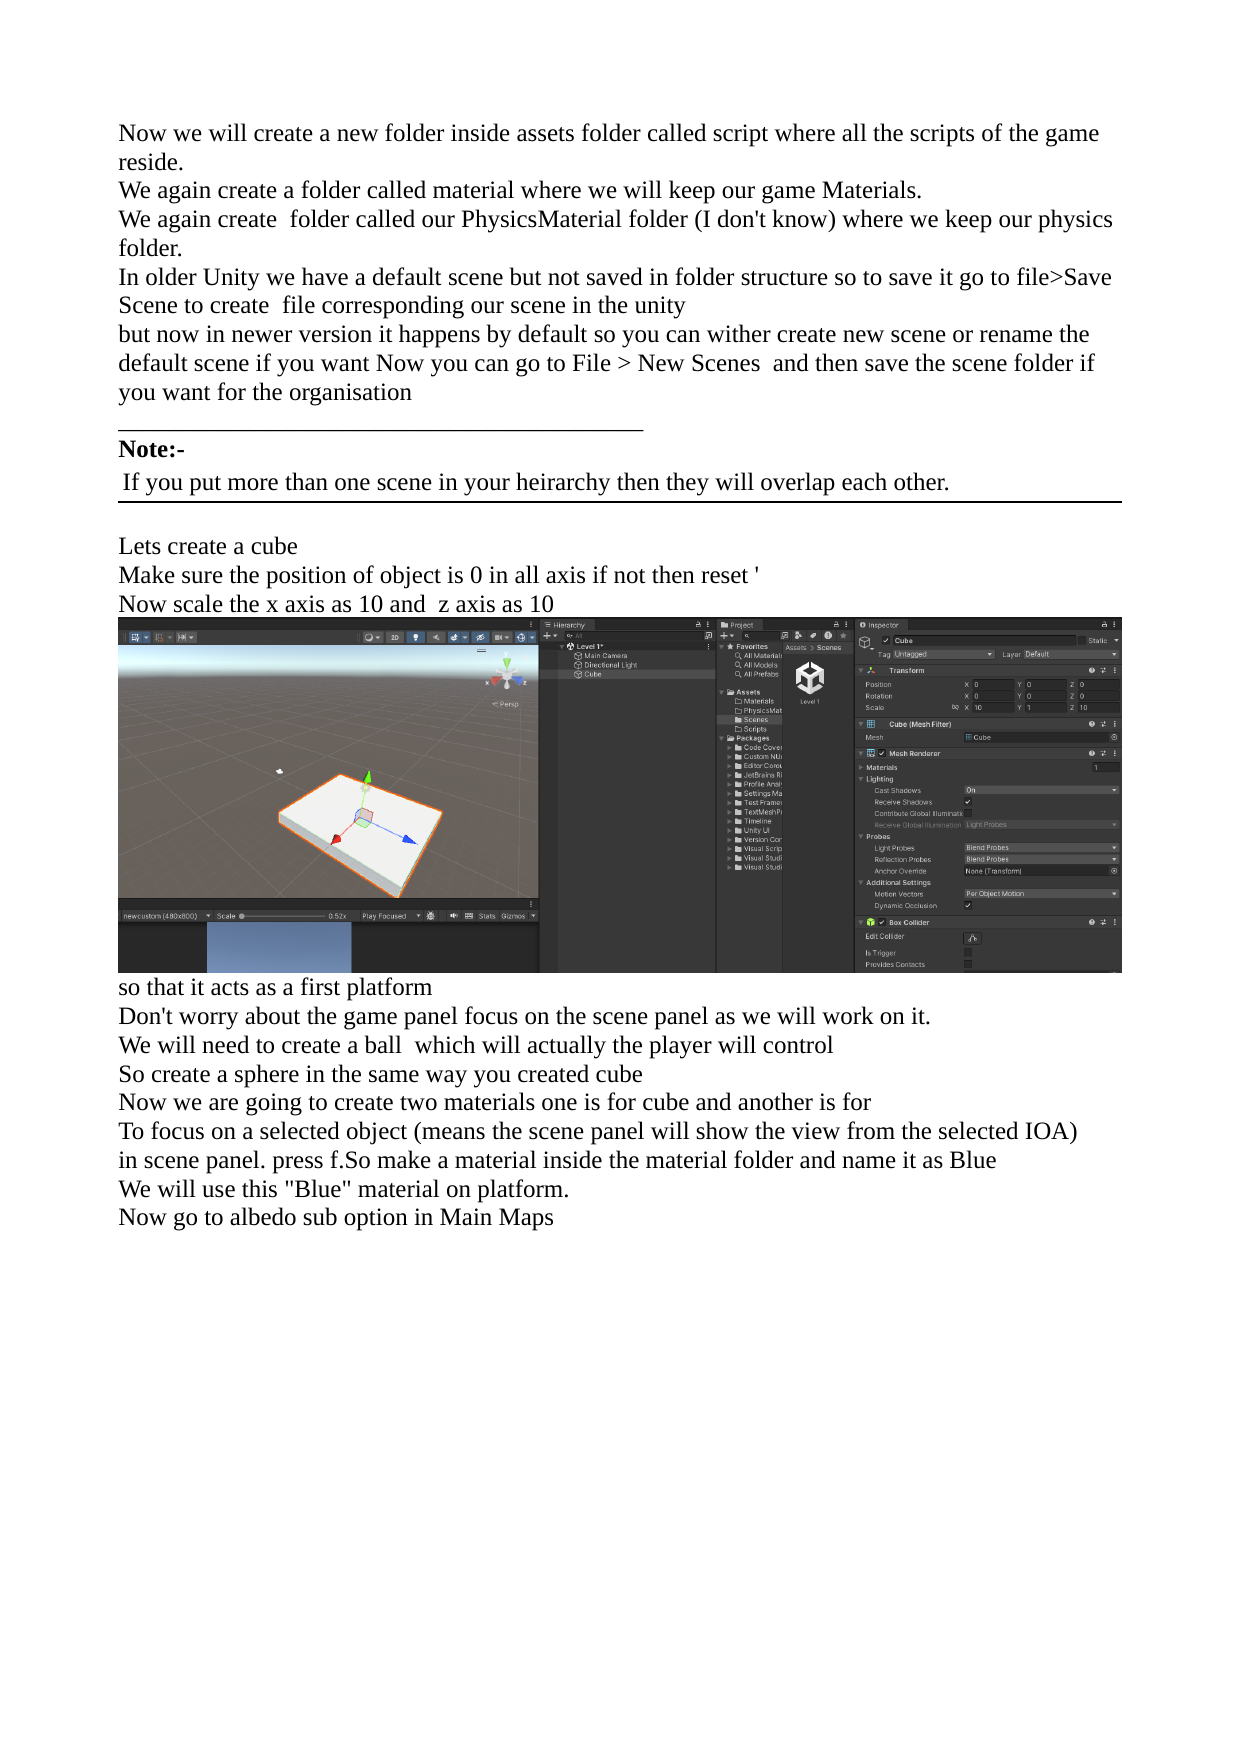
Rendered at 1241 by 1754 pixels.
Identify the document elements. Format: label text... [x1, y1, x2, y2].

text We will need to create a ball which will actually the player will control [118, 1030, 1122, 1059]
text Now we will create a new folder inside assets folder called script where all the scripts of the game reside. [118, 118, 1122, 176]
text Now we are going to create two materials one is for cube and another is for [118, 1087, 1122, 1116]
text but now in newer version it happens by default so you can wither create new scene or rename the default scene if you want Now you can go to File > New Scenes and then save the scene folder if you want for the organisation [118, 319, 1122, 406]
text __________________________________________ [118, 406, 1122, 434]
text We will use this "Blue" material on platform. [118, 1174, 1122, 1202]
text To focus on a selected object (means the scene panel will show the view from the selected IOA) [118, 1116, 1122, 1145]
text We again create folder called our PhysicsMaterial folder (I don't know) where we keep our physics folder. [118, 204, 1122, 262]
text If you put more than one scene in your heirarchy then they will overlap each other. [118, 463, 1122, 501]
text Note:- [118, 434, 1122, 463]
text in scene panel. press f.So make a material inside the material folder and name it as Blue [118, 1145, 1122, 1174]
text Now scale the x axis as 10 and z axis as 10 [118, 589, 1122, 617]
picture [118, 617, 1122, 973]
text Make sure the position of object is 0 in all axis if not then reset ' [118, 560, 1122, 589]
text Don't worry about the game panel focus on the scene panel as we will work on it. [118, 1001, 1122, 1030]
text We again create a folder called material where we will keep our game Materials. [118, 176, 1122, 204]
text So create a sphere in the same way you created cube [118, 1059, 1122, 1087]
text In older Unity we have a default scene but not saved in folder structure so to save it go to file>Save Scene to create file corresponding our scene in the unity [118, 262, 1122, 319]
text Lets create a cube [118, 531, 1122, 560]
text so that it acts as a first platform [118, 973, 1122, 1001]
text Now go to albedo sub option in Main Maps [118, 1202, 1122, 1231]
